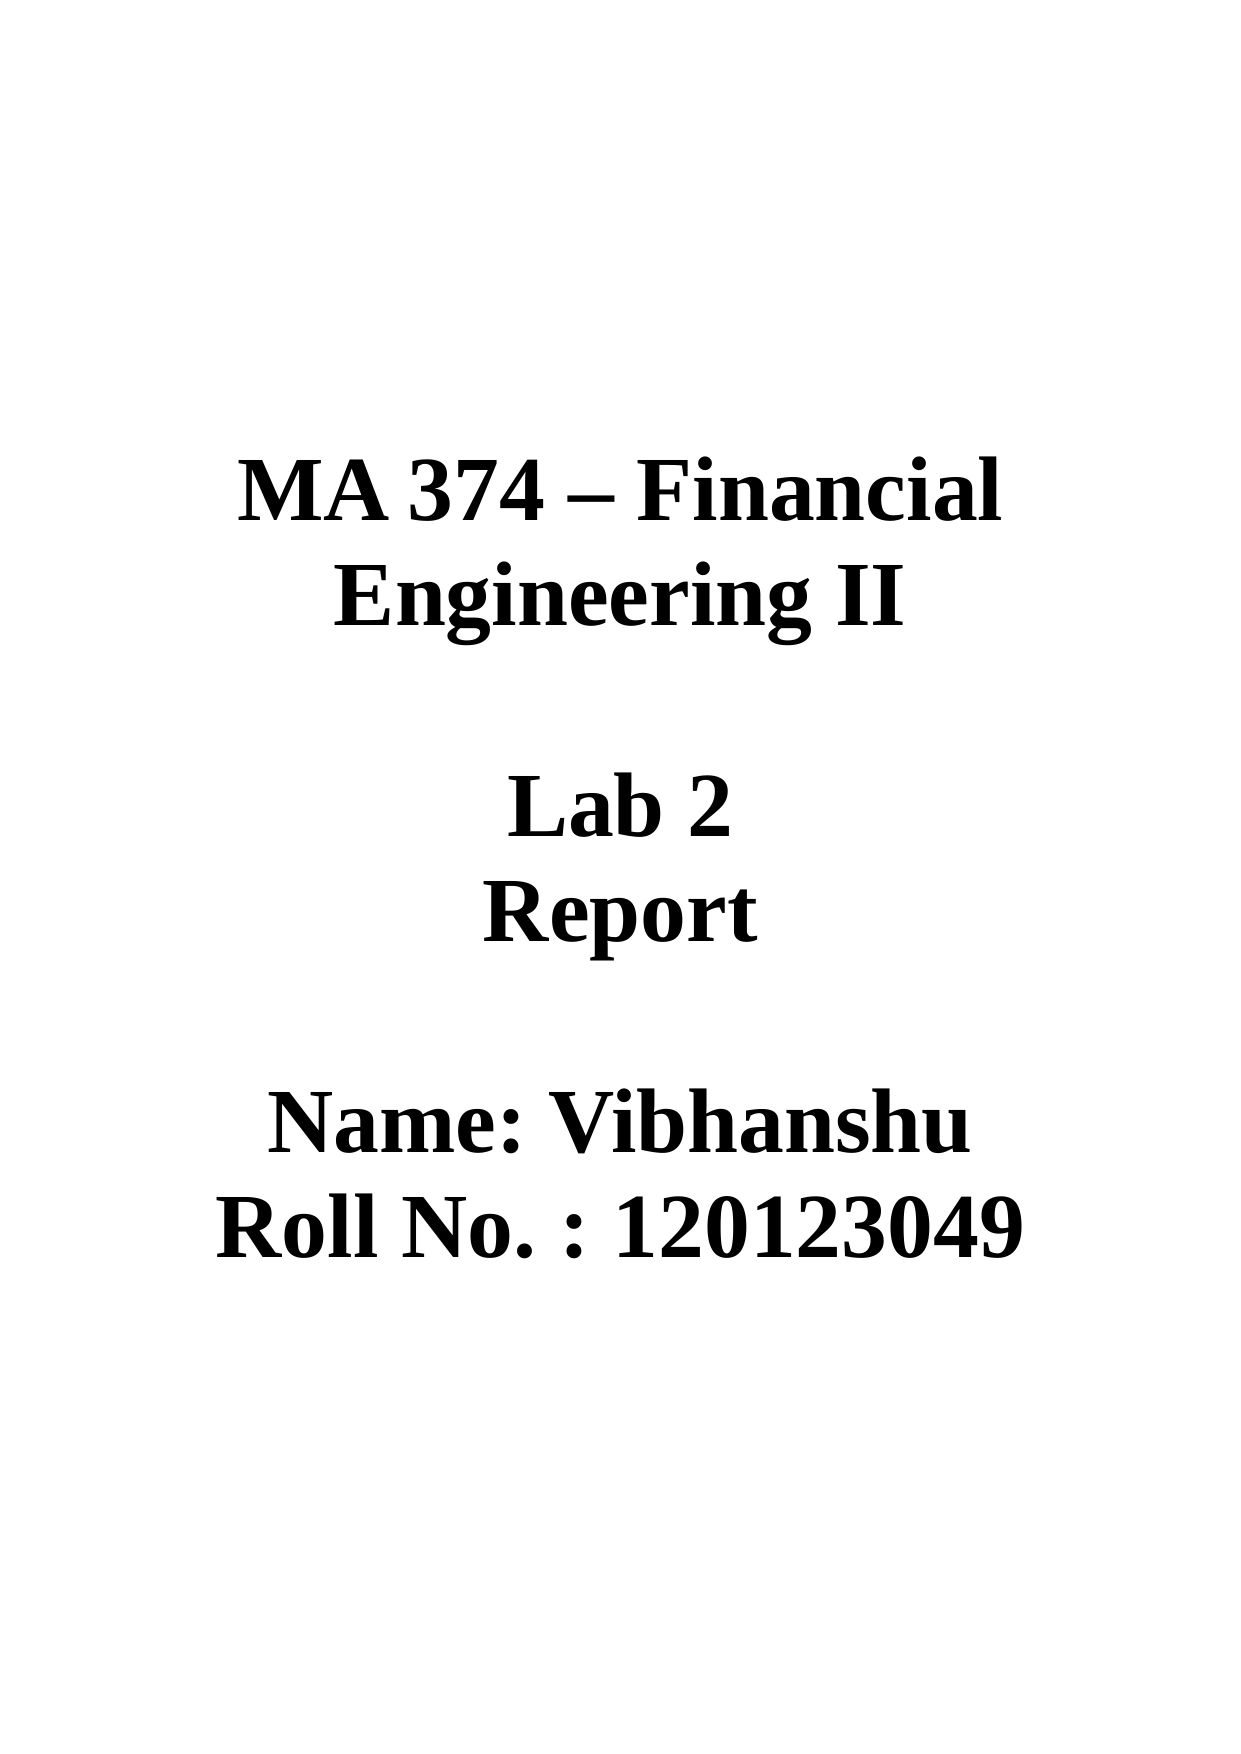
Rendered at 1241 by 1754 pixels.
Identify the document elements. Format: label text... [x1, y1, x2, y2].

text Lab 2 [118, 751, 1122, 856]
text MA 374 – Financial Engineering II [118, 434, 1122, 645]
text Name: Vibhanshu [118, 1067, 1122, 1172]
text Report [118, 856, 1122, 961]
text Roll No. : 120123049 [118, 1172, 1122, 1278]
